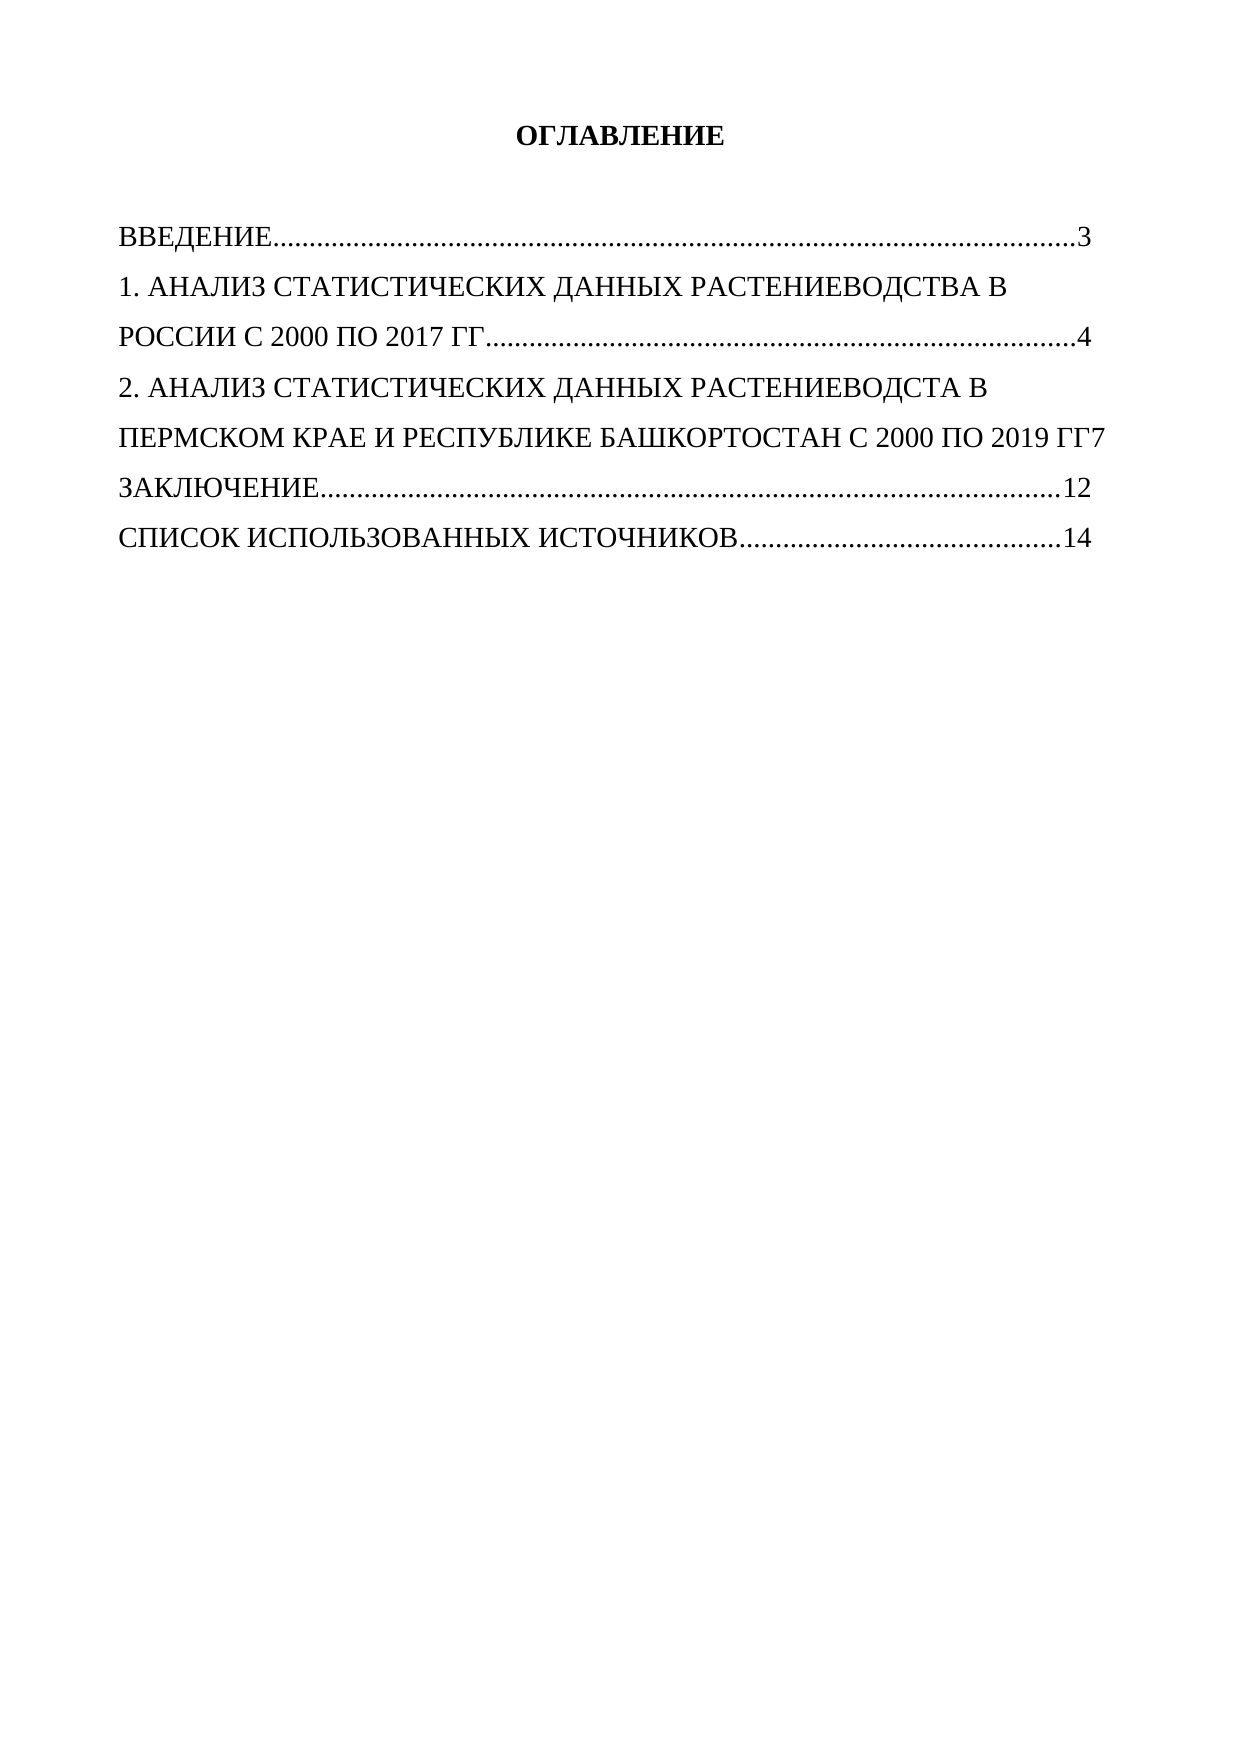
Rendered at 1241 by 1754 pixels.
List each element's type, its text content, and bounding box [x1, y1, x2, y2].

text ВВЕДЕНИЕ 3 [118, 219, 1122, 252]
text 2. АНАЛИЗ СТАТИСТИЧЕСКИХ ДАННЫХ РАСТЕНИЕВОДСТА В ПЕРМСКОМ КРАЕ И РЕСПУБЛИКЕ БАШКОРТОСТАН С 2000 ПО 2019 ГГ 7 [118, 370, 1122, 453]
text 1. АНАЛИЗ СТАТИСТИЧЕСКИХ ДАННЫХ РАСТЕНИЕВОДСТВА В РОССИИ С 2000 ПО 2017 ГГ 4 [118, 269, 1122, 353]
text СПИСОК ИСПОЛЬЗОВАННЫХ ИСТОЧНИКОВ 14 [118, 521, 1122, 554]
text ЗАКЛЮЧЕНИЕ 12 [118, 470, 1122, 504]
subtitle ОГЛАВЛЕНИЕ [118, 118, 1122, 152]
